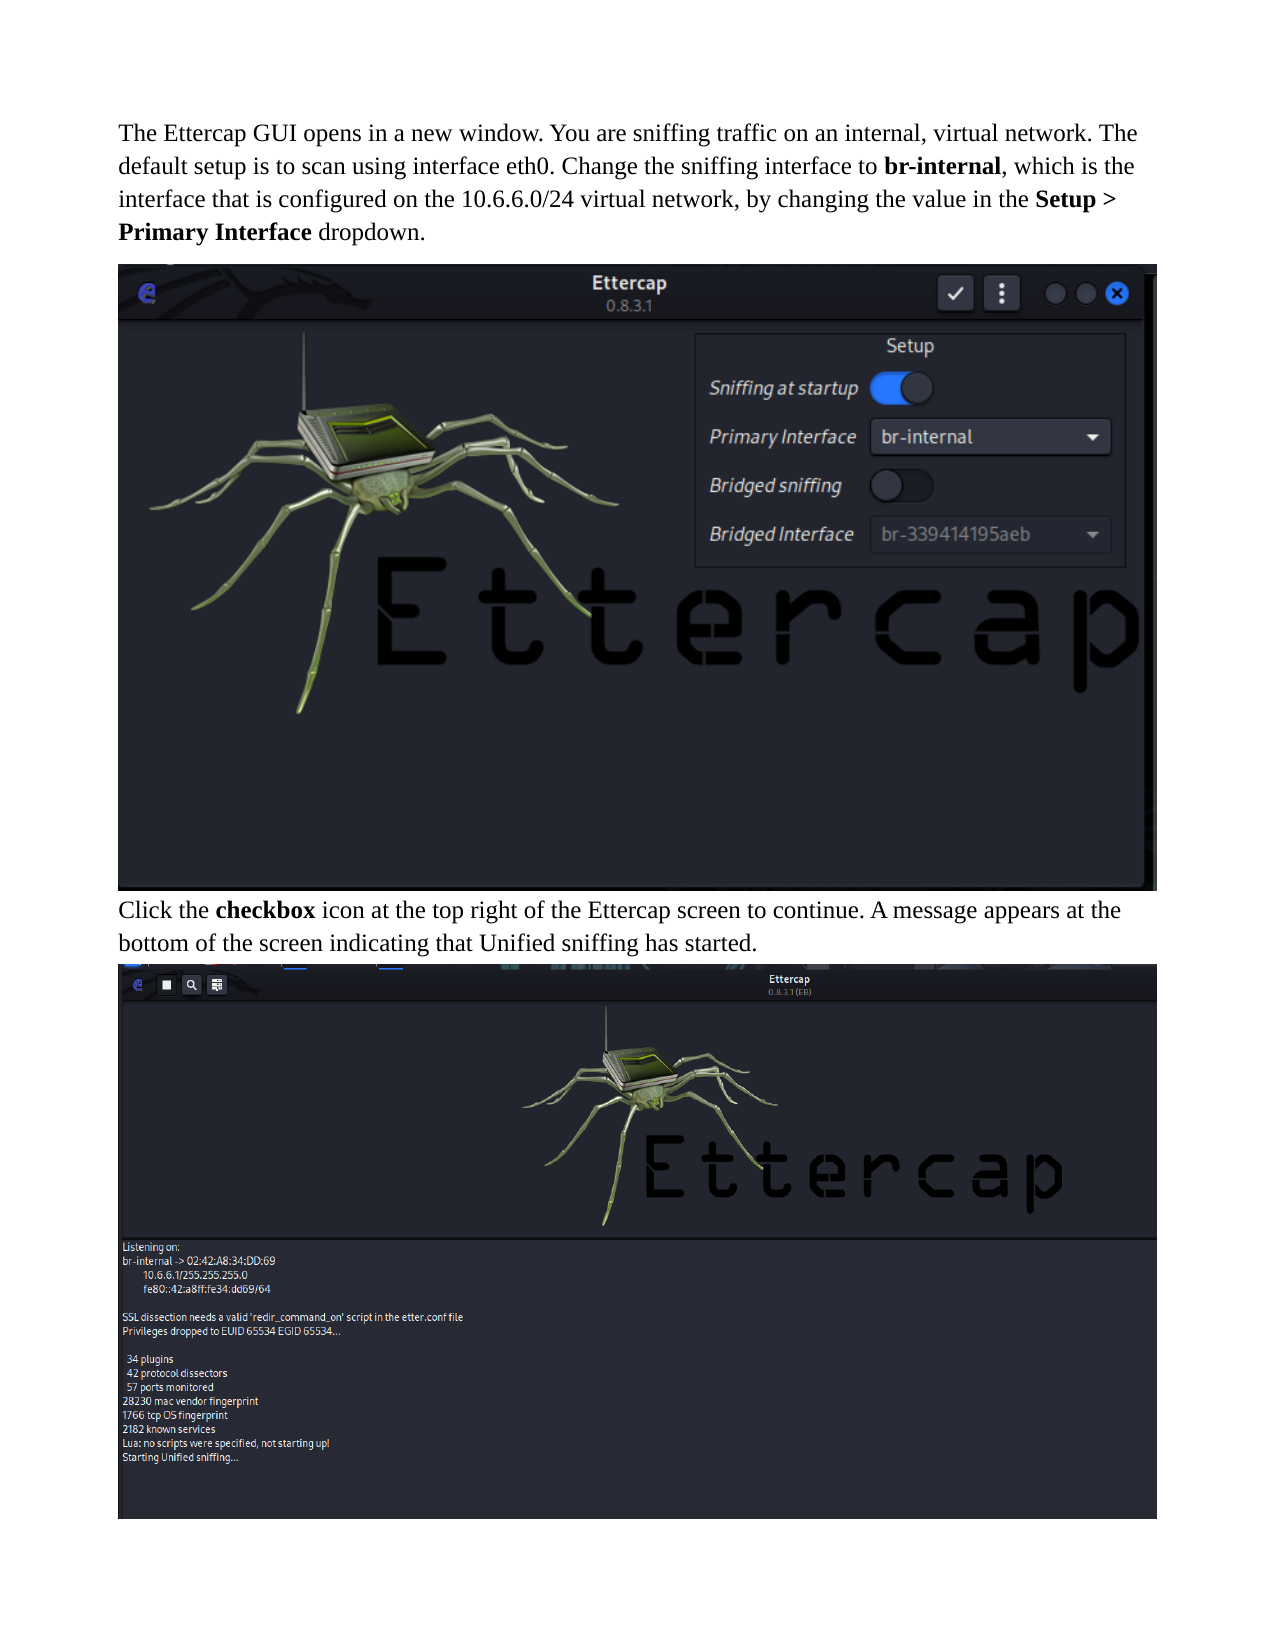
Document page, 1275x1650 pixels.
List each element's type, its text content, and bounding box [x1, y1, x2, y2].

picture [118, 964, 1157, 1519]
text The Ettercap GUI opens in a new window. You are sniffing traffic on an internal, virtual network. The default setup is to scan using interface eth0. Change the sniffing interface to br-internal, which is the interface that is configured on the 10.6.6.0/24 virtual network, by changing the value in the Setup > Primary Interface dropdown. [118, 118, 1157, 246]
text Click the checkbox icon at the top right of the Ettercap screen to continue. A message appears at the bottom of the screen indicating that Unified sniffing has started. [118, 891, 1157, 957]
picture [118, 264, 1157, 891]
